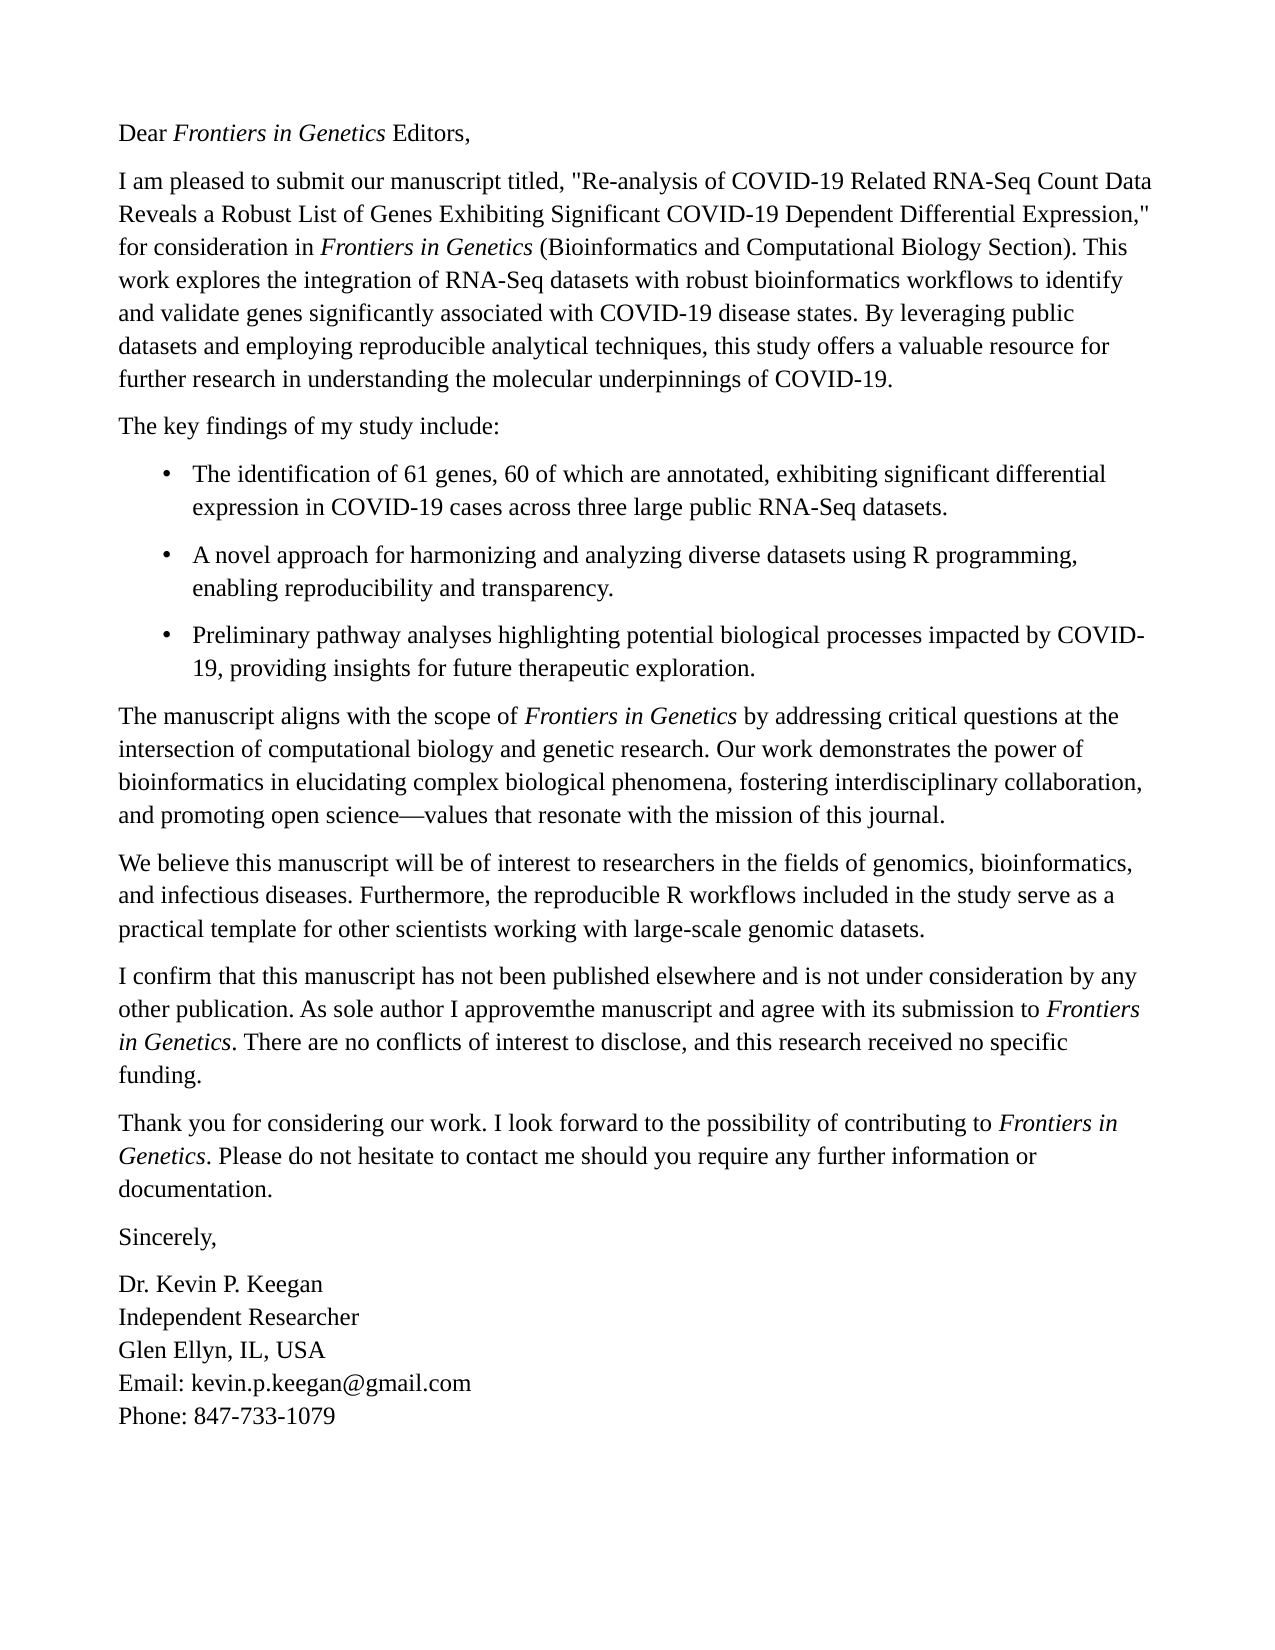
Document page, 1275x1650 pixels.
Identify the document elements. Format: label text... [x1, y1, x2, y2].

list A novel approach for harmonizing and analyzing diverse datasets using R programming, enabling reproducibility and transparency. [162, 540, 1157, 601]
text Dear Frontiers in Genetics Editors, [118, 118, 1157, 147]
text Thank you for considering our work. I look forward to the possibility of contributing to Frontiers in Genetics. Please do not hesitate to contact me should you require any further information or documentation. [118, 1108, 1157, 1203]
text The manuscript aligns with the scope of Frontiers in Genetics by addressing critical questions at the intersection of computational biology and genetic research. Our work demonstrates the power of bioinformatics in elucidating complex biological phenomena, fostering interdisciplinary collaboration, and promoting open science—values that resonate with the mission of this journal. [118, 701, 1157, 829]
text Dr. Kevin P. Keegan Independent Researcher Glen Ellyn, IL, USA Email: kevin.p.keegan@gmail.com Phone: 847-733-1079 [118, 1269, 1157, 1430]
list The identification of 61 genes, 60 of which are annotated, exhibiting significant differential expression in COVID-19 cases across three large public RNA-Seq datasets. [162, 459, 1157, 521]
text Sincerely, [118, 1222, 1157, 1250]
text I confirm that this manuscript has not been published elsewhere and is not under consideration by any other publication. As sole author I approvemthe manuscript and agree with its submission to Frontiers in Genetics. There are no conflicts of interest to disclose, and this research received no specific funding. [118, 961, 1157, 1089]
text The key findings of my study include: [118, 411, 1157, 440]
text I am pleased to submit our manuscript titled, "Re-analysis of COVID-19 Related RNA-Seq Count Data Reveals a Robust List of Genes Exhibiting Significant COVID-19 Dependent Differential Expression," for consideration in Frontiers in Genetics (Bioinformatics and Computational Biology Section). This work explores the integration of RNA-Seq datasets with robust bioinformatics workflows to identify and validate genes significantly associated with COVID-19 disease states. By leveraging public datasets and employing reproducible analytical techniques, this study offers a valuable resource for further research in understanding the molecular underpinnings of COVID-19. [118, 166, 1157, 393]
list Preliminary pathway analyses highlighting potential biological processes impacted by COVID-19, providing insights for future therapeutic exploration. [162, 620, 1157, 682]
text We believe this manuscript will be of interest to researchers in the fields of genomics, bioinformatics, and infectious diseases. Furthermore, the reproducible R workflows included in the study serve as a practical template for other scientists working with large-scale genomic datasets. [118, 848, 1157, 942]
